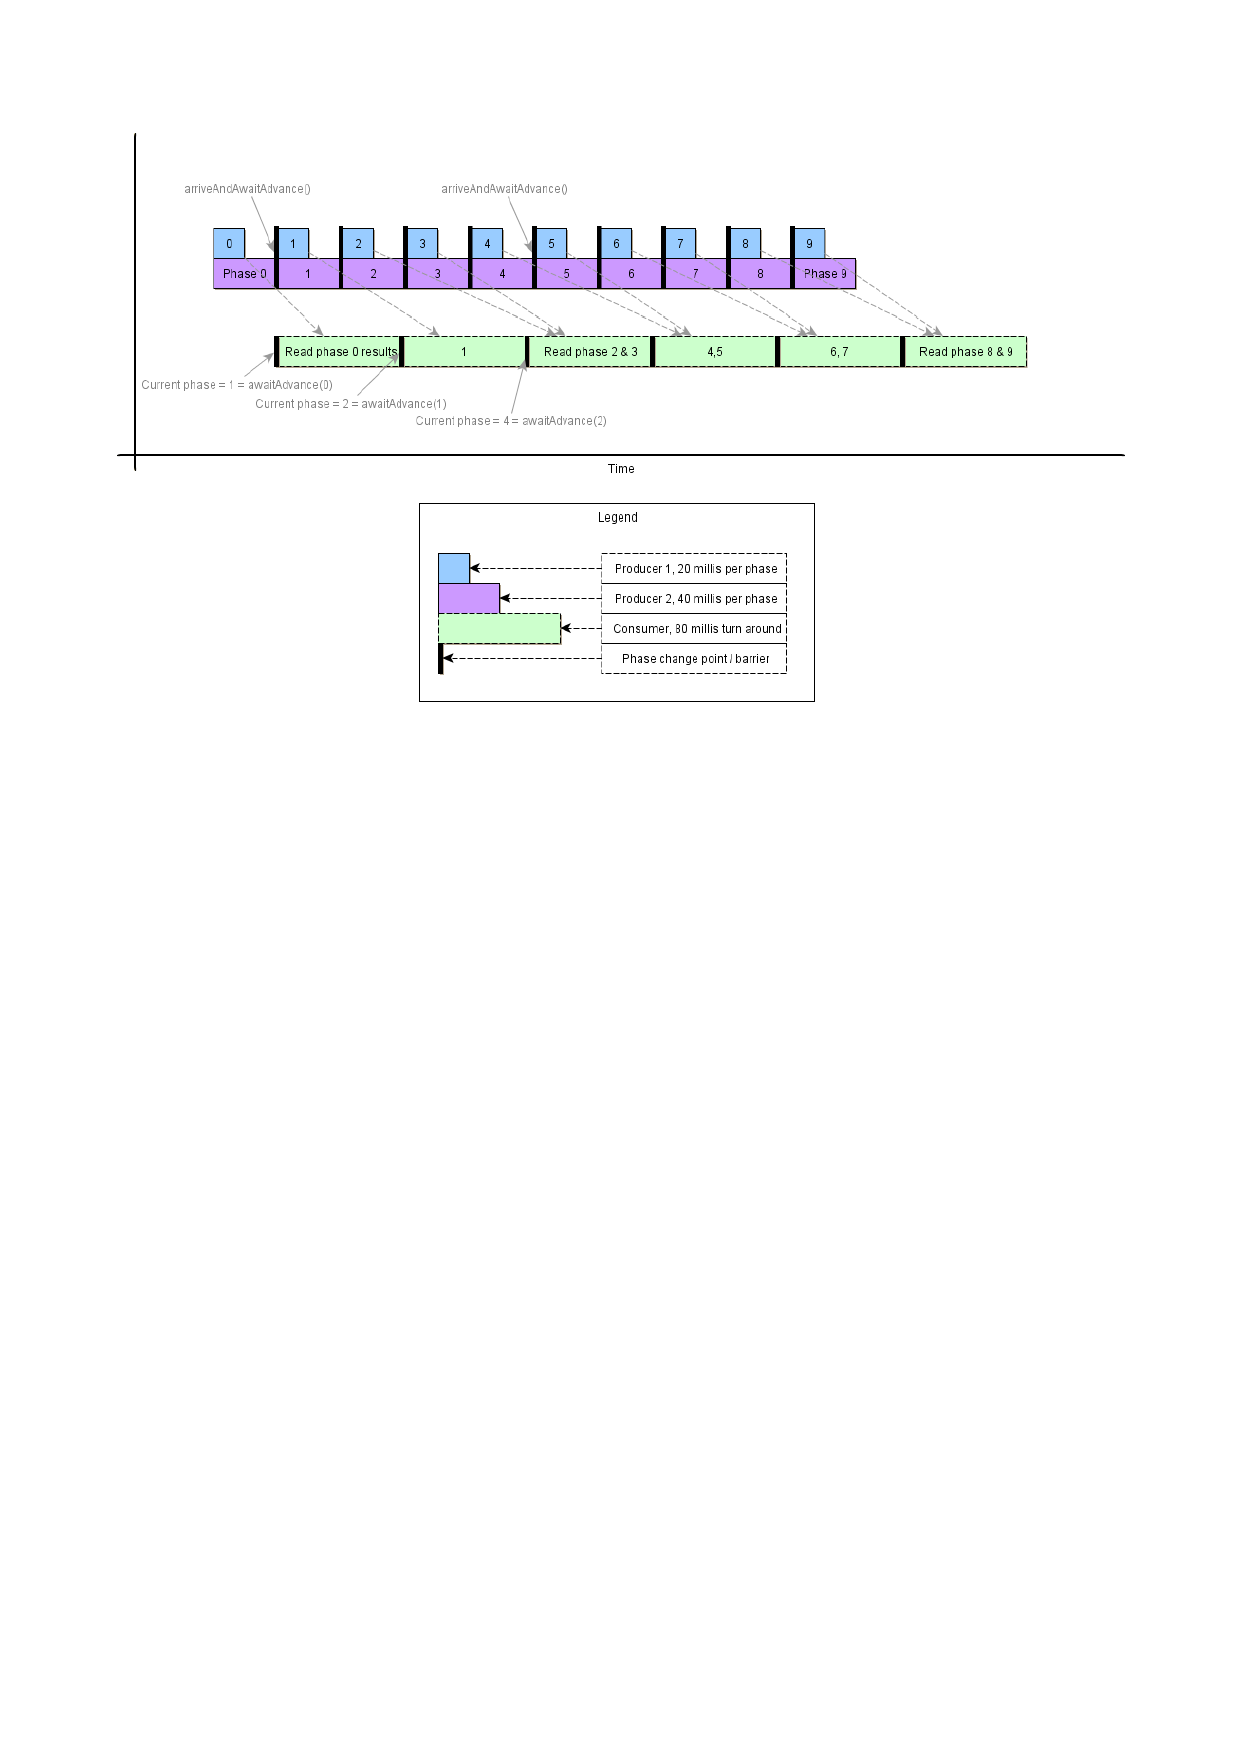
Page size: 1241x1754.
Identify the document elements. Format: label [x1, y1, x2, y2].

picture [102, 118, 1138, 717]
